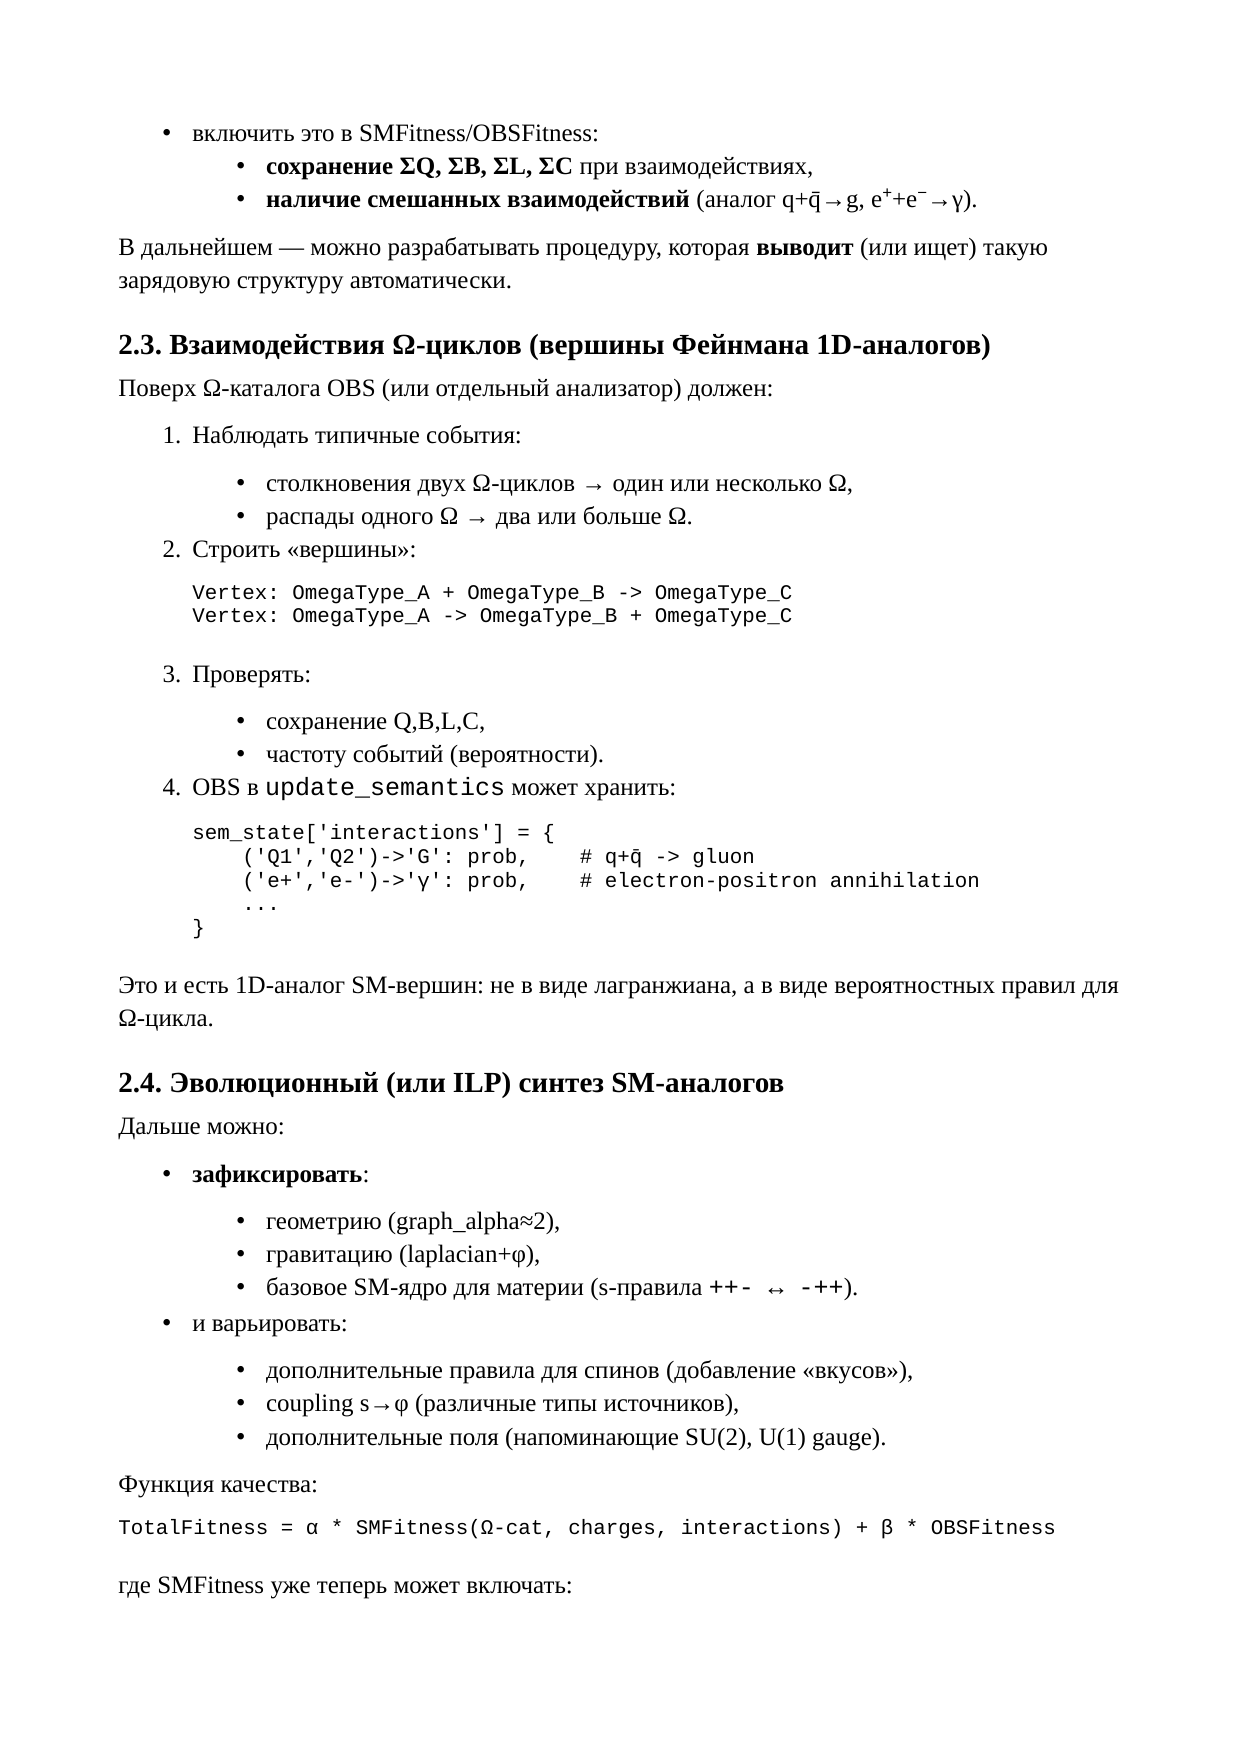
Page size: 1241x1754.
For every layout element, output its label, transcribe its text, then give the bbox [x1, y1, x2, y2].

list дополнительные правила для спинов (добавление «вкусов»), [236, 1356, 1122, 1384]
list sem_state['interactions'] = { [162, 822, 1122, 846]
text Это и есть 1D‑аналог SM‑вершин: не в виде лагранжиана, а в виде вероятностных правил для Ω‑цикла. [118, 970, 1122, 1032]
text TotalFitness = α * SMFitness(Ω-cat, charges, interactions) + β * OBSFitness [118, 1517, 1122, 1540]
list Строить «вершины»: [162, 534, 1122, 563]
list наличие смешанных взаимодействий (аналог q+q̄→g, e⁺+e⁻→γ). [236, 184, 1122, 213]
subtitle 2.4. Эволюционный (или ILP) синтез SM‑аналогов [118, 1065, 1122, 1099]
list ('e+','e-')->'γ': prob, # electron-positron annihilation [162, 869, 1122, 893]
text В дальнейшем — можно разрабатывать процедуру, которая выводит (или ищет) такую зарядовую структуру автоматически. [118, 232, 1122, 293]
list ('Q1','Q2')->'G': prob, # q+q̄ -> gluon [162, 846, 1122, 869]
text Поверх Ω‑каталога OBS (или отдельный анализатор) должен: [118, 373, 1122, 402]
text Функция качества: [118, 1469, 1122, 1498]
list распады одного Ω → два или больше Ω. [236, 501, 1122, 530]
list сохранение Q,B,L,C, [236, 706, 1122, 735]
list геометрию (graph_alpha≈2), [236, 1206, 1122, 1235]
list базовое SM‑ядро для материи (s‑правила ++- ↔ -++). [236, 1272, 1122, 1303]
text где SMFitness уже теперь может включать: [118, 1570, 1122, 1599]
list зафиксировать: [162, 1159, 1122, 1188]
list Проверять: [162, 659, 1122, 687]
list Vertex: OmegaType_A -> OmegaType_B + OmegaType_C [162, 606, 1122, 629]
list Vertex: OmegaType_A + OmegaType_B -> OmegaType_C [162, 582, 1122, 606]
list и варьировать: [162, 1308, 1122, 1337]
list дополнительные поля (напоминающие SU(2), U(1) gauge). [236, 1422, 1122, 1450]
text Дальше можно: [118, 1111, 1122, 1140]
list Наблюдать типичные события: [162, 421, 1122, 449]
list столкновения двух Ω‑циклов → один или несколько Ω, [236, 468, 1122, 497]
list } [162, 917, 1122, 941]
list частоту событий (вероятности). [236, 739, 1122, 768]
list coupling s→φ (различные типы источников), [236, 1388, 1122, 1417]
list OBS в update_semantics может хранить: [162, 772, 1122, 803]
list сохранение ΣQ, ΣB, ΣL, ΣC при взаимодействиях, [236, 151, 1122, 180]
list гравитацию (laplacian+φ), [236, 1239, 1122, 1268]
subtitle 2.3. Взаимодействия Ω‑циклов (вершины Фейнмана 1D‑аналогов) [118, 327, 1122, 361]
list включить это в SMFitness/OBSFitness: [162, 118, 1122, 147]
list ... [162, 893, 1122, 917]
